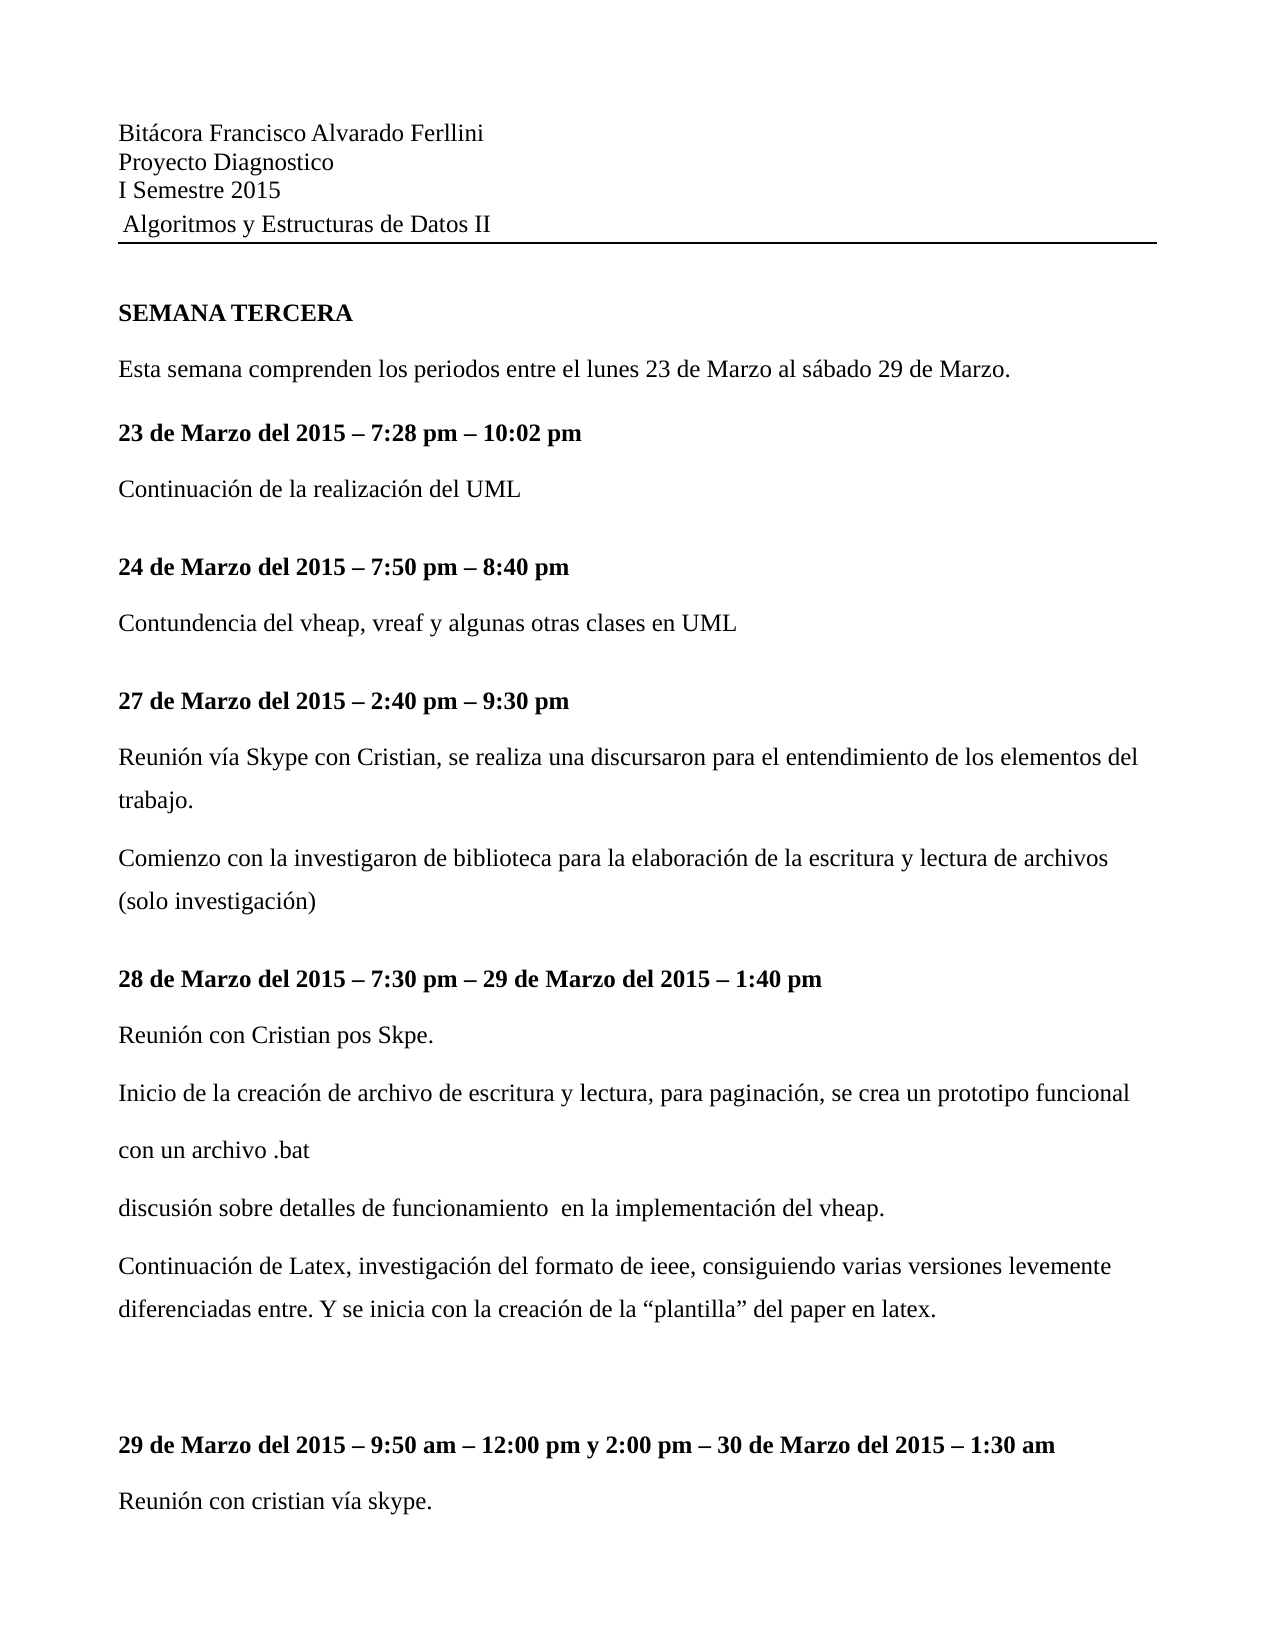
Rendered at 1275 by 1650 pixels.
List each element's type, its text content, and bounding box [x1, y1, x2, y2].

text Inicio de la creación de archivo de escritura y lectura, para paginación, se crea un prototipo funcional [118, 1078, 1157, 1107]
subtitle Semana Tercera [118, 298, 1157, 327]
subtitle 24 de Marzo del 2015 – 7:50 pm – 8:40 pm [118, 552, 1157, 581]
text Continuación de Latex, investigación del formato de ieee, consiguiendo varias versiones levemente diferenciadas entre. Y se inicia con la creación de la “plantilla” del paper en latex. [118, 1251, 1157, 1323]
text Reunión vía Skype con Cristian, se realiza una discursaron para el entendimiento de los elementos del trabajo. [118, 742, 1157, 814]
text Reunión con cristian vía skype. [118, 1486, 1157, 1515]
text Reunión con Cristian pos Skpe. [118, 1020, 1157, 1049]
subtitle 29 de Marzo del 2015 – 9:50 am – 12:00 pm y 2:00 pm – 30 de Marzo del 2015 – 1:30 am [118, 1430, 1157, 1459]
subtitle 27 de Marzo del 2015 – 2:40 pm – 9:30 pm [118, 686, 1157, 715]
subtitle 23 de Marzo del 2015 – 7:28 pm – 10:02 pm [118, 418, 1157, 447]
text Esta semana comprenden los periodos entre el lunes 23 de Marzo al sábado 29 de Marzo. [118, 354, 1157, 383]
text Contundencia del vheap, vreaf y algunas otras clases en UML [118, 608, 1157, 637]
text con un archivo .bat [118, 1136, 1157, 1164]
text discusión sobre detalles de funcionamiento en la implementación del vheap. [118, 1193, 1157, 1222]
text Comienzo con la investigaron de biblioteca para la elaboración de la escritura y lectura de archivos (solo investigación) [118, 843, 1157, 915]
text Continuación de la realización del UML [118, 474, 1157, 502]
subtitle 28 de Marzo del 2015 – 7:30 pm – 29 de Marzo del 2015 – 1:40 pm [118, 964, 1157, 993]
